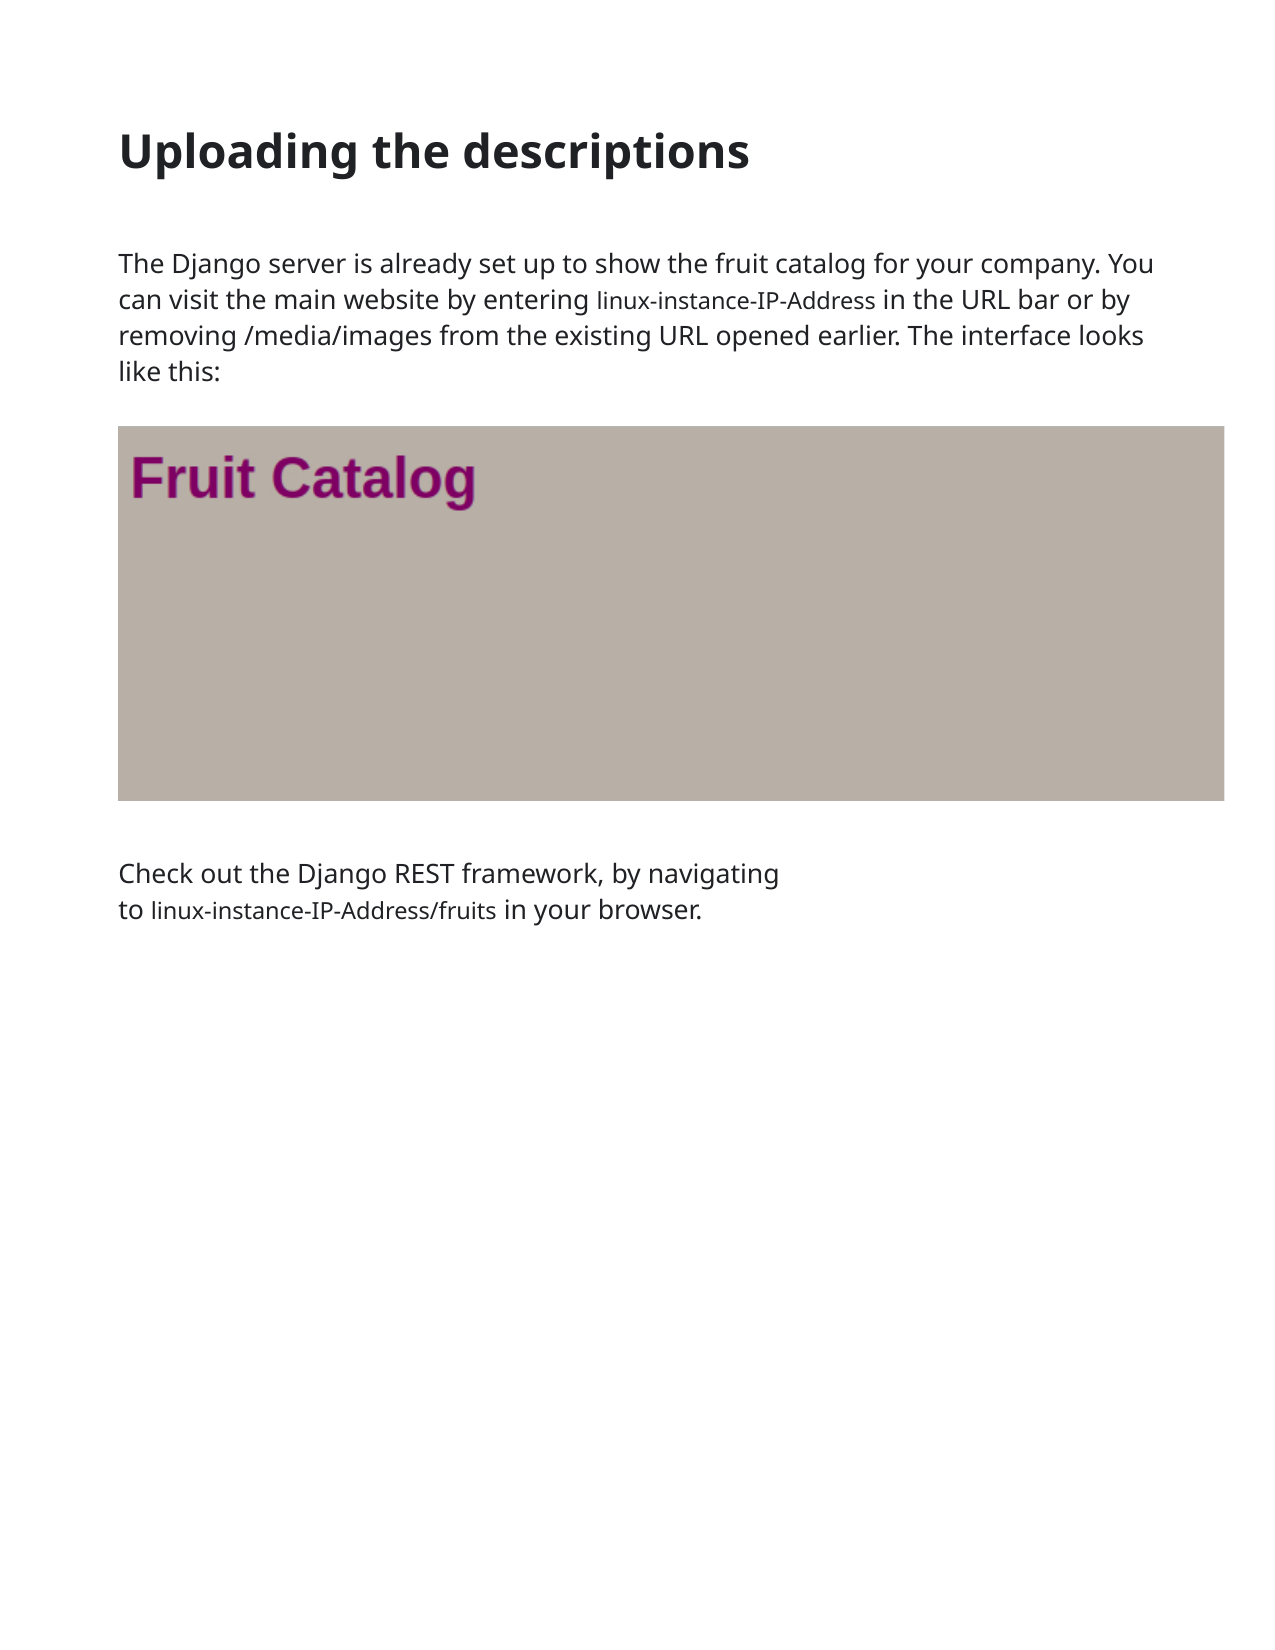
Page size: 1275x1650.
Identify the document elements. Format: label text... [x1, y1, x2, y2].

subtitle Uploading the descriptions [118, 118, 1157, 182]
text The Django server is already set up to show the fruit catalog for your company. You can visit the main website by entering linux-instance-IP-Address in the URL bar or by removing /media/images from the existing URL opened earlier. The interface looks like this: [118, 245, 1157, 389]
text Check out the Django REST framework, by navigating to linux-instance-IP-Address/fruits in your browser. [118, 855, 1157, 927]
picture [118, 426, 1225, 801]
